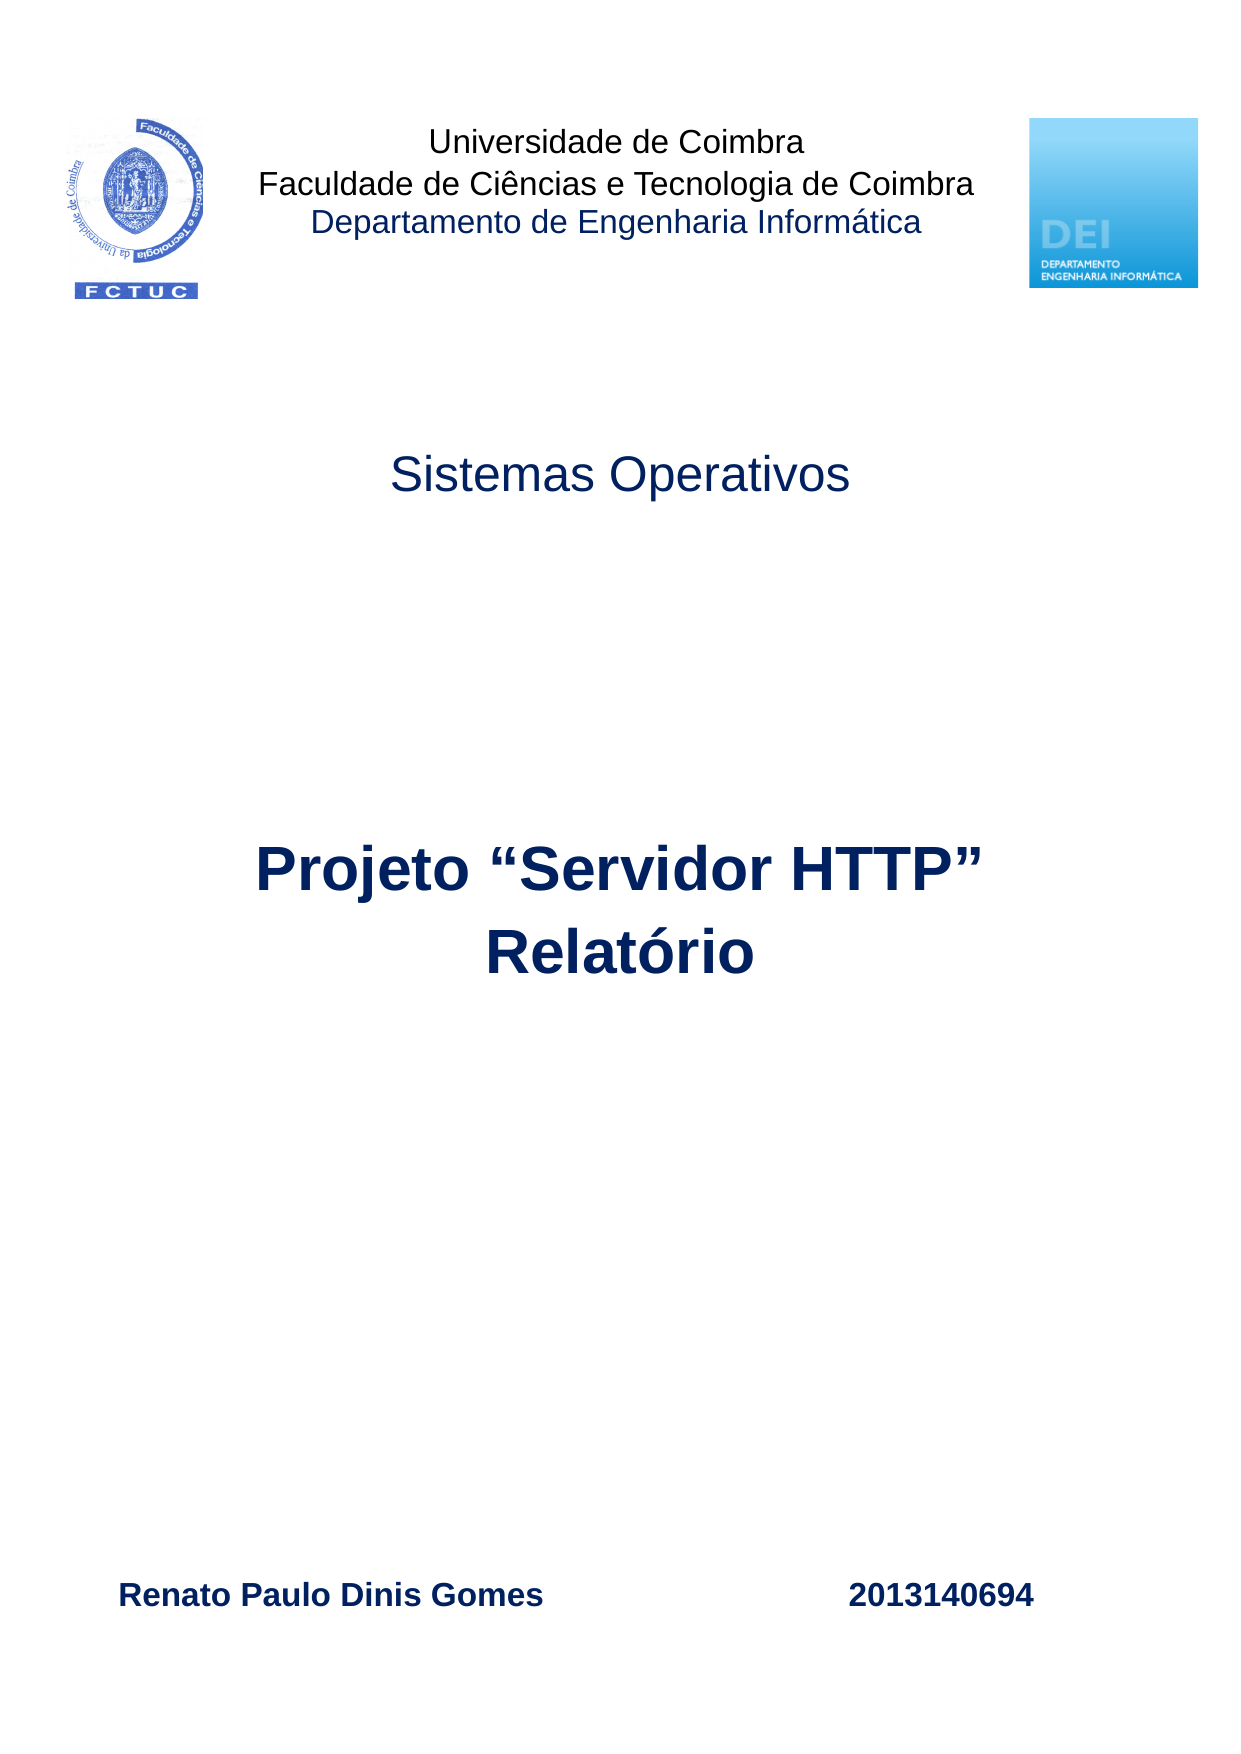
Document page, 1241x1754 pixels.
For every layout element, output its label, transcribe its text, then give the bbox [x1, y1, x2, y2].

text Departamento de Engenharia Informática [208, 202, 1031, 240]
text Sistemas Operativos [118, 444, 1122, 502]
picture [1031, 118, 1202, 291]
text Universidade de Coimbra [208, 118, 1031, 163]
picture [65, 118, 208, 302]
text Projeto “Servidor HTTP” Relatório [118, 832, 1122, 987]
text Renato Paulo Dinis Gomes 2013140694 [118, 1576, 1122, 1614]
text Faculdade de Ciências e Tecnologia de Coimbra [208, 163, 1031, 202]
